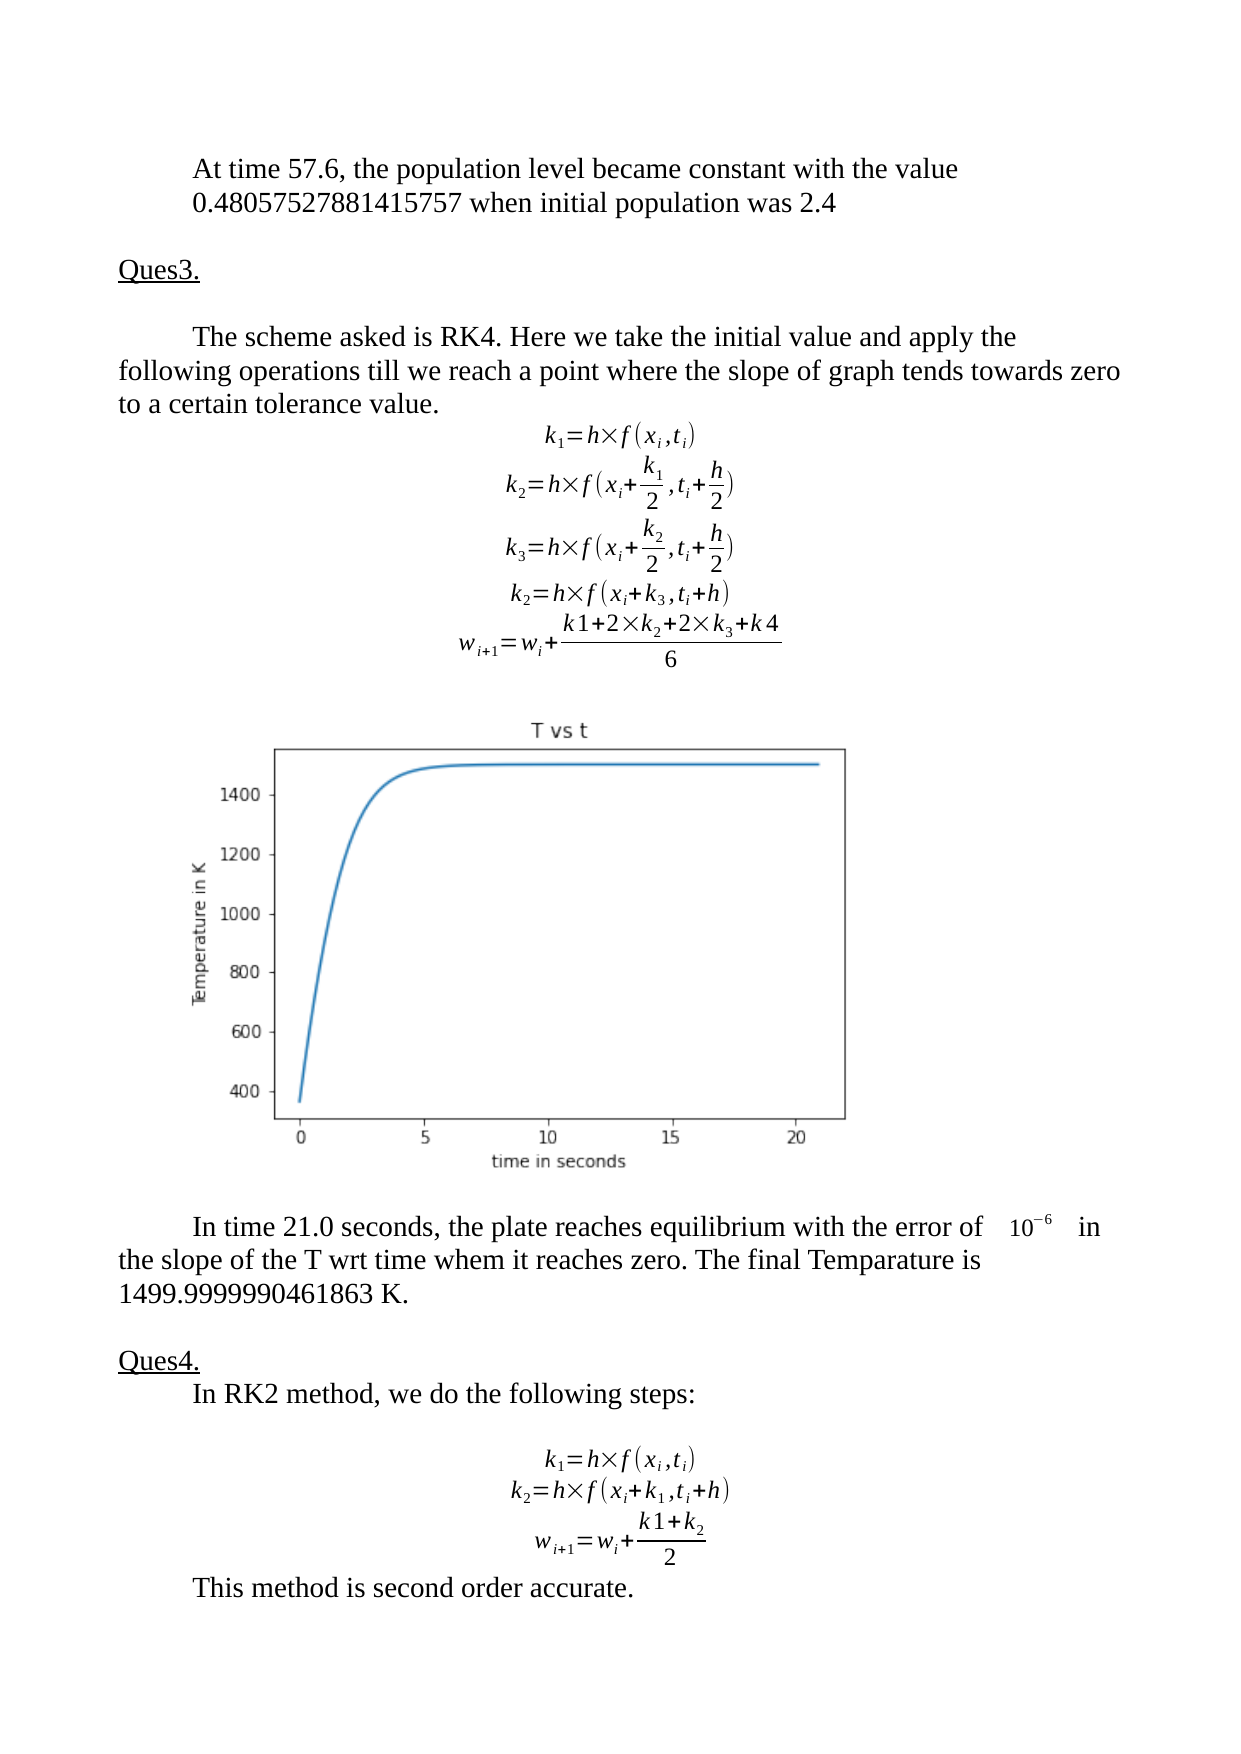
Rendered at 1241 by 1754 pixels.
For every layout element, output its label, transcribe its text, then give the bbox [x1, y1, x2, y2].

text At time 57.6, the population level became constant with the value 0.48057527881415757 when initial population was 2.4 [118, 152, 1122, 219]
text Ques3. [118, 252, 1122, 286]
text The scheme asked is RK4. Here we take the initial value and apply the following operations till we reach a point where the slope of graph tends towards zero to a certain tolerance value. [118, 319, 1122, 420]
text Ques4. [118, 1343, 1122, 1376]
text In RK2 method, we do the following steps: [118, 1376, 1122, 1410]
text In time 21.0 seconds, the plate reaches equilibrium with the error of in the slope of the T wrt time whem it reaches zero. The final Temparature is 1499.9999990461863 K. [118, 1209, 1122, 1309]
picture [182, 690, 918, 1180]
text This method is second order accurate. [118, 1570, 1122, 1604]
